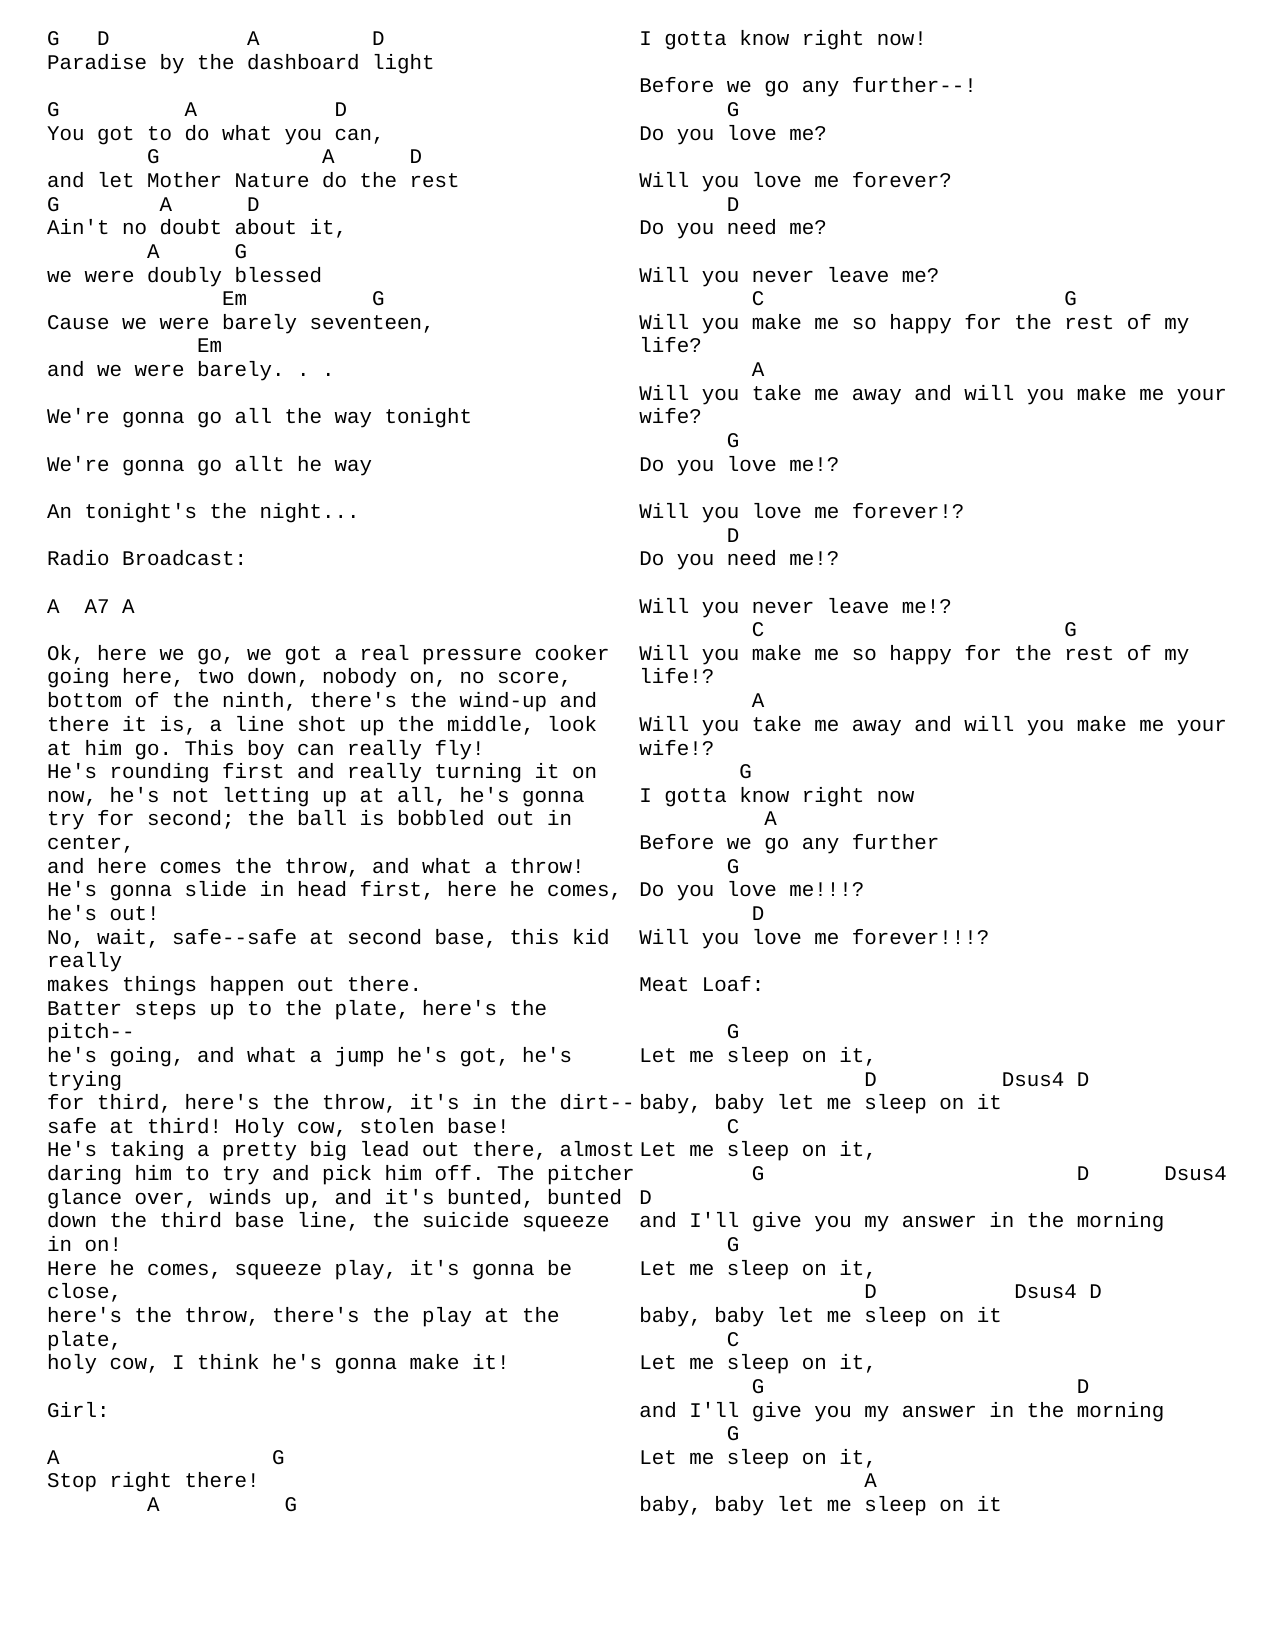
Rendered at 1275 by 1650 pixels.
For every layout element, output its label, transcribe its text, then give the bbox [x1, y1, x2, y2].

text A G [47, 241, 639, 264]
text C [639, 1116, 1231, 1139]
text He's rounding first and really turning it on [47, 761, 639, 785]
text I gotta know right now [639, 785, 1231, 808]
text C G [639, 288, 1231, 312]
text Stop right there! [47, 1471, 639, 1494]
text D Dsus4 D [639, 1281, 1231, 1305]
text G [639, 761, 1231, 785]
text Will you never leave me? [639, 264, 1231, 288]
text Let me sleep on it, [639, 1447, 1231, 1471]
text A A7 A [47, 596, 639, 619]
text Cause we were barely seventeen, [47, 312, 639, 336]
text He's taking a pretty big lead out there, almost [47, 1139, 639, 1163]
text Will you love me forever? [639, 170, 1231, 194]
text G A D [47, 146, 639, 170]
text Ok, here we go, we got a real pressure cooker [47, 643, 639, 667]
text baby, baby let me sleep on it [639, 1092, 1231, 1116]
text A [639, 808, 1231, 832]
text bottom of the ninth, there's the wind-up and [47, 690, 639, 714]
text D Dsus4 D [639, 1068, 1231, 1092]
text and here comes the throw, and what a throw! [47, 856, 639, 879]
text No, wait, safe--safe at second base, this kid really [47, 927, 639, 974]
text baby, baby let me sleep on it [639, 1494, 1231, 1518]
text daring him to try and pick him off. The pitcher [47, 1163, 639, 1187]
text C G [639, 619, 1231, 643]
text Meat Loaf: [639, 974, 1231, 998]
text Ain't no doubt about it, [47, 217, 639, 241]
text at him go. This boy can really fly! [47, 737, 639, 761]
text Girl: [47, 1399, 639, 1423]
text Batter steps up to the plate, here's the pitch-- [47, 998, 639, 1045]
text G [639, 1423, 1231, 1447]
text he's going, and what a jump he's got, he's trying [47, 1045, 639, 1092]
text holy cow, I think he's gonna make it! [47, 1352, 639, 1376]
text try for second; the ball is bobbled out in center, [47, 808, 639, 856]
text We're gonna go all the way tonight [47, 406, 639, 430]
text G A D [47, 194, 639, 217]
text here's the throw, there's the play at the plate, [47, 1305, 639, 1352]
text Will you love me forever!? [639, 501, 1231, 525]
text A [639, 359, 1231, 383]
text Let me sleep on it, [639, 1045, 1231, 1068]
text Before we go any further [639, 832, 1231, 856]
text glance over, winds up, and it's bunted, bunted [47, 1187, 639, 1210]
text and I'll give you my answer in the morning [639, 1399, 1231, 1423]
text D [639, 194, 1231, 217]
text and I'll give you my answer in the morning [639, 1210, 1231, 1234]
text Will you love me forever!!!? [639, 927, 1231, 950]
text A [639, 1471, 1231, 1494]
text G [639, 99, 1231, 123]
text A G [47, 1494, 639, 1518]
text Do you love me!? [639, 454, 1231, 477]
text You got to do what you can, [47, 123, 639, 146]
text and we were barely. . . [47, 359, 639, 383]
text Do you love me? [639, 123, 1231, 146]
text D [639, 525, 1231, 548]
text now, he's not letting up at all, he's gonna [47, 785, 639, 808]
text Will you never leave me!? [639, 596, 1231, 619]
text there it is, a line shot up the middle, look [47, 714, 639, 737]
text Will you take me away and will you make me your wife!? [639, 714, 1231, 761]
text Will you make me so happy for the rest of my life? [639, 312, 1231, 359]
text We're gonna go allt he way [47, 454, 639, 477]
text C [639, 1329, 1231, 1352]
text Paradise by the dashboard light [47, 52, 639, 75]
text G A D [47, 99, 639, 123]
text Em G [47, 288, 639, 312]
text I gotta know right now! [639, 28, 1231, 52]
text Let me sleep on it, [639, 1258, 1231, 1281]
text down the third base line, the suicide squeeze in on! [47, 1210, 639, 1258]
text Do you love me!!!? [639, 879, 1231, 903]
text going here, two down, nobody on, no score, [47, 667, 639, 690]
text D [639, 903, 1231, 927]
text for third, here's the throw, it's in the dirt-- [47, 1092, 639, 1116]
text Will you make me so happy for the rest of my life!? [639, 643, 1231, 690]
text G D Dsus4 D [639, 1163, 1231, 1210]
text He's gonna slide in head first, here he comes, he's out! [47, 879, 639, 927]
text we were doubly blessed [47, 264, 639, 288]
text Do you need me? [639, 217, 1231, 241]
text baby, baby let me sleep on it [639, 1305, 1231, 1329]
text Em [47, 336, 639, 359]
text safe at third! Holy cow, stolen base! [47, 1116, 639, 1139]
text G [639, 1021, 1231, 1045]
text G [639, 1234, 1231, 1258]
text Do you need me!? [639, 548, 1231, 572]
text Let me sleep on it, [639, 1139, 1231, 1163]
text and let Mother Nature do the rest [47, 170, 639, 194]
text G D [639, 1376, 1231, 1399]
text Let me sleep on it, [639, 1352, 1231, 1376]
text G [639, 430, 1231, 454]
text makes things happen out there. [47, 974, 639, 998]
text G [639, 856, 1231, 879]
text Will you take me away and will you make me your wife? [639, 383, 1231, 430]
text An tonight's the night... [47, 501, 639, 525]
text G D A D [47, 28, 639, 52]
text A [639, 690, 1231, 714]
text Radio Broadcast: [47, 548, 639, 572]
text A G [47, 1447, 639, 1471]
text Before we go any further--! [639, 75, 1231, 99]
text Here he comes, squeeze play, it's gonna be close, [47, 1258, 639, 1305]
